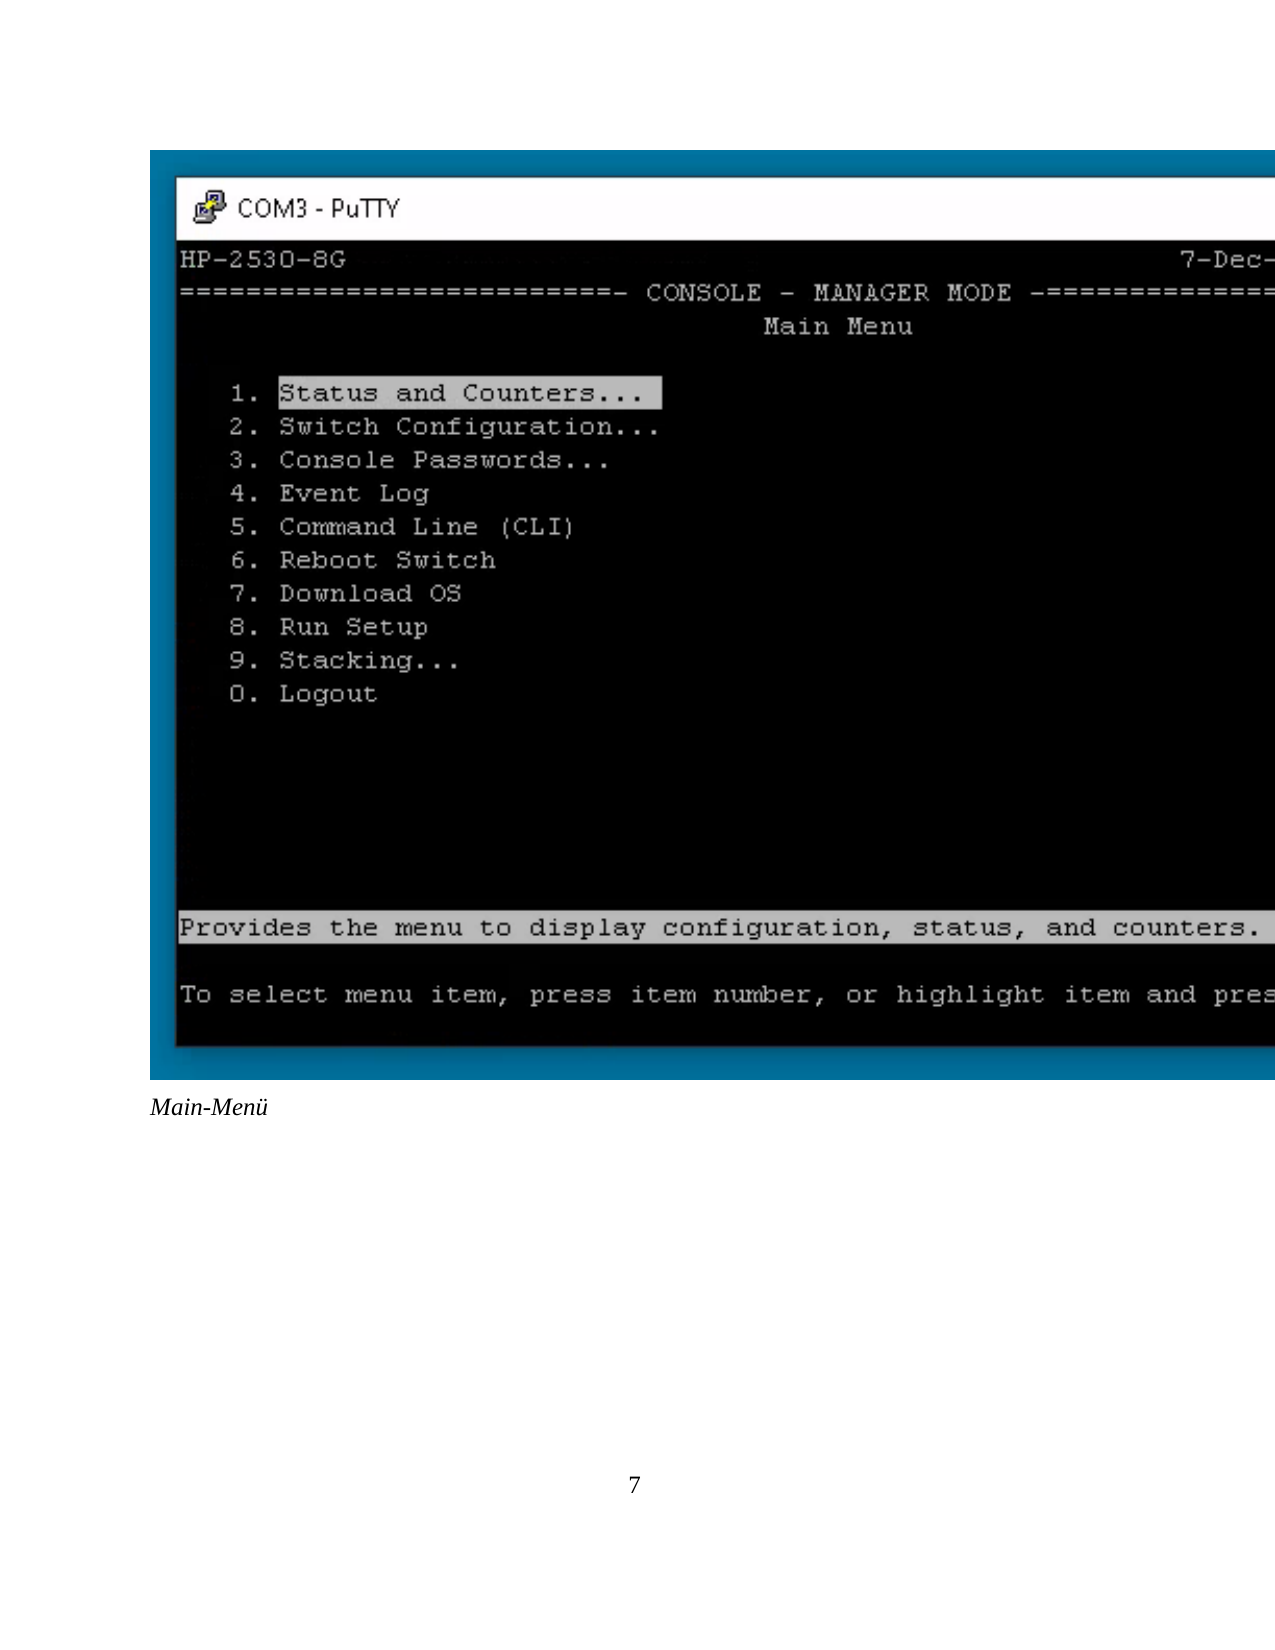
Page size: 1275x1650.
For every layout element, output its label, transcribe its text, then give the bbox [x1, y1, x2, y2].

picture [175, 176, 1275, 1048]
text Main-Menü [150, 1092, 1125, 1120]
